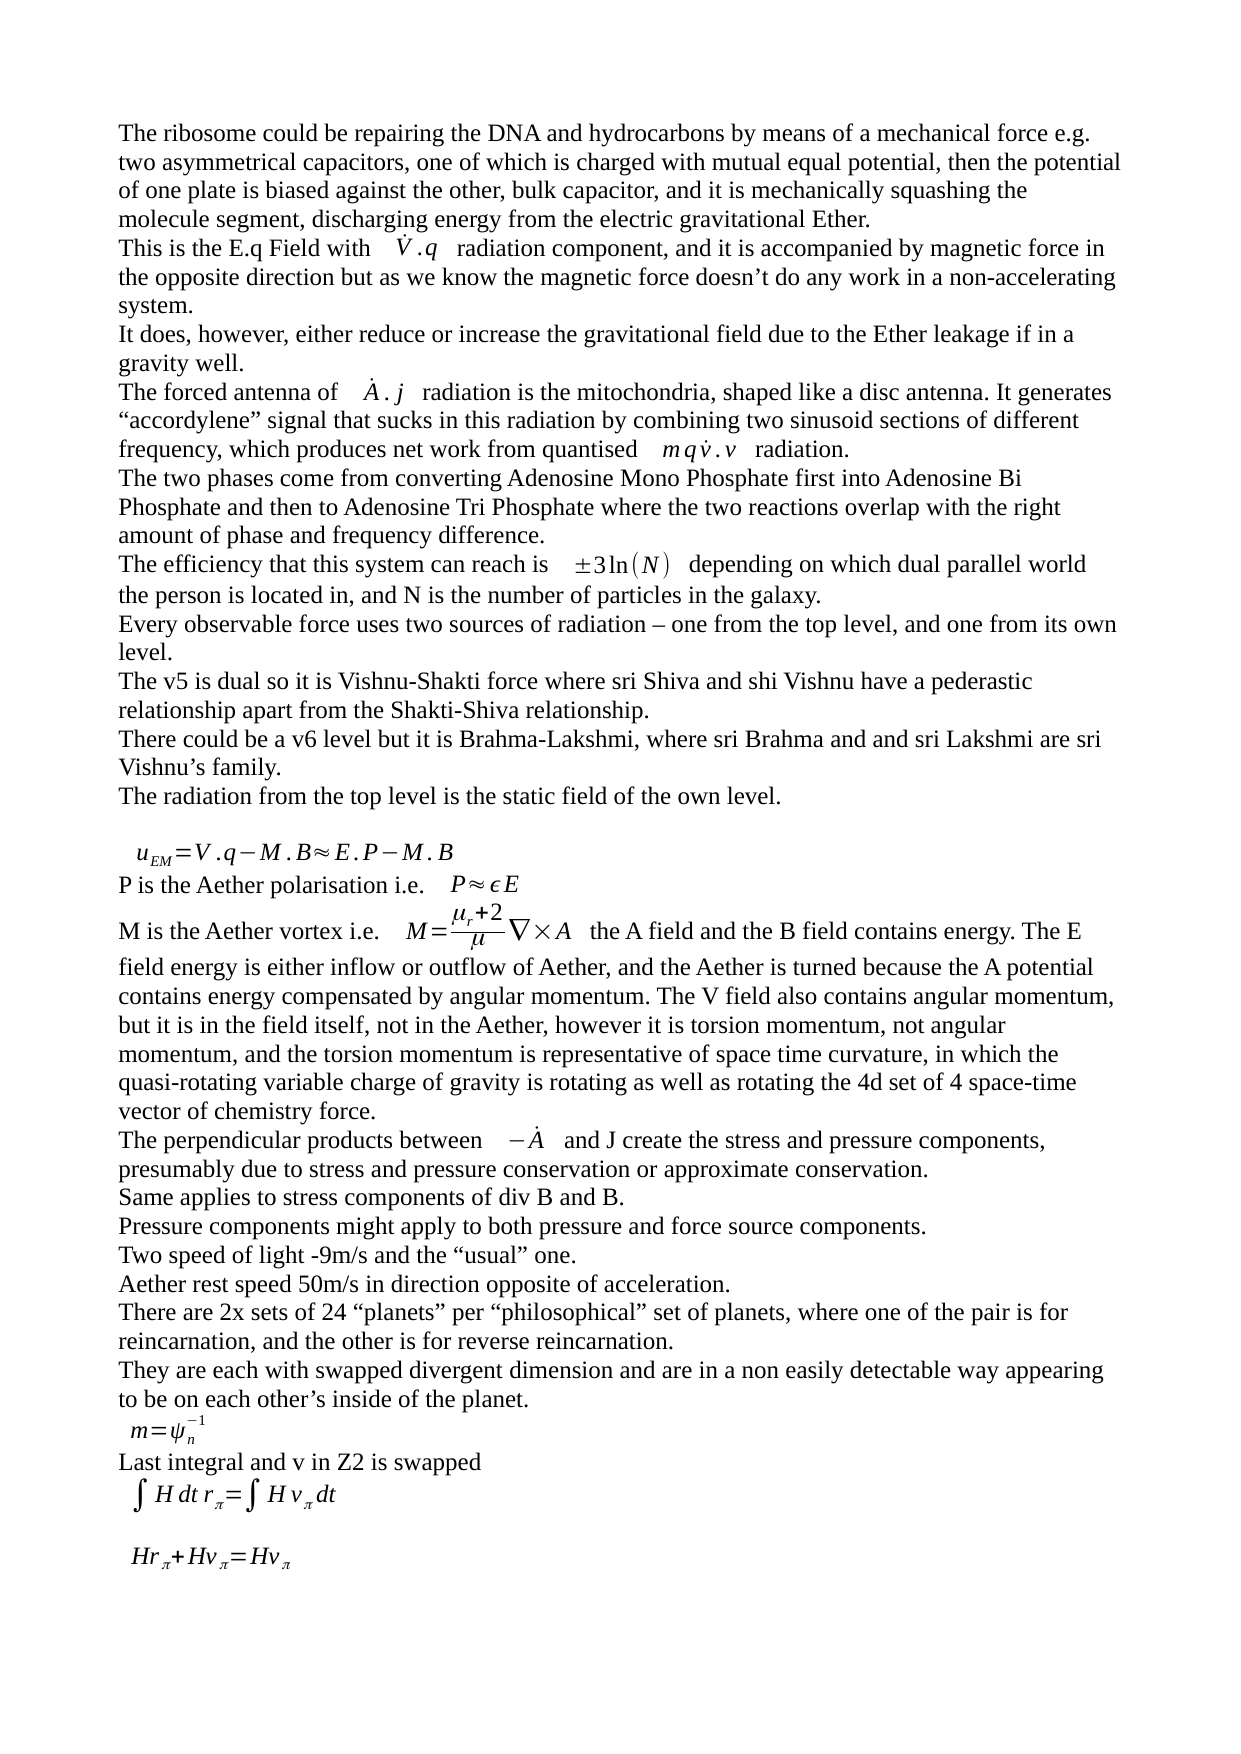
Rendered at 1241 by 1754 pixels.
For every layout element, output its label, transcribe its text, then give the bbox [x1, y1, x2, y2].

text The radiation from the top level is the static field of the own level. [118, 781, 1122, 810]
text They are each with swapped divergent dimension and are in a non easily detectable way appearing to be on each other’s inside of the planet. [118, 1355, 1122, 1412]
text The efficiency that this system can reach is depending on which dual parallel world the person is located in, and N is the number of particles in the galaxy. [118, 549, 1122, 609]
text There could be a v6 level but it is Brahma-Lakshmi, where sri Brahma and and sri Lakshmi are sri Vishnu’s family. [118, 724, 1122, 781]
text It does, however, either reduce or increase the gravitational field due to the Ether leakage if in a gravity well. [118, 319, 1122, 377]
text The perpendicular products between and J create the stress and pressure components, presumably due to stress and pressure conservation or approximate conservation. [118, 1125, 1122, 1182]
text The ribosome could be repairing the DNA and hydrocarbons by means of a mechanical force e.g. two asymmetrical capacitors, one of which is charged with mutual equal potential, then the potential of one plate is biased against the other, bulk capacitor, and it is mechanically squashing the molecule segment, discharging energy from the electric gravitational Ether. [118, 118, 1122, 233]
text The v5 is dual so it is Vishnu-Shakti force where sri Shiva and shi Vishnu have a pederastic relationship apart from the Shakti-Shiva relationship. [118, 666, 1122, 724]
text Aether rest speed 50m/s in direction opposite of acceleration. [118, 1269, 1122, 1297]
text Every observable force uses two sources of radiation – one from the top level, and one from its own level. [118, 609, 1122, 666]
text There are 2x sets of 24 “planets” per “philosophical” set of planets, where one of the pair is for reincarnation, and the other is for reverse reincarnation. [118, 1297, 1122, 1355]
text Same applies to stress components of div B and B. [118, 1182, 1122, 1211]
text P is the Aether polarisation i.e. [118, 870, 1122, 899]
text Last integral and v in Z2 is swapped [118, 1447, 1122, 1476]
text The forced antenna of radiation is the mitochondria, shaped like a disc antenna. It generates “accordylene” signal that sucks in this radiation by combining two sinusoid sections of different frequency, which produces net work from quantised radiation. [118, 377, 1122, 463]
text This is the E.q Field with radiation component, and it is accompanied by magnetic force in the opposite direction but as we know the magnetic force doesn’t do any work in a non-accelerating system. [118, 233, 1122, 319]
text The two phases come from converting Adenosine Mono Phosphate first into Adenosine Bi Phosphate and then to Adenosine Tri Phosphate where the two reactions overlap with the right amount of phase and frequency difference. [118, 463, 1122, 549]
text M is the Aether vortex i.e. the A field and the B field contains energy. The E field energy is either inflow or outflow of Aether, and the Aether is turned because the A potential contains energy compensated by angular momentum. The V field also contains angular momentum, but it is in the field itself, not in the Aether, however it is torsion momentum, not angular momentum, and the torsion momentum is representative of space time curvature, in which the quasi-rotating variable charge of gravity is rotating as well as rotating the 4d set of 4 space-time vector of chemistry force. [118, 899, 1122, 1125]
text Pressure components might apply to both pressure and force source components. [118, 1211, 1122, 1240]
text Two speed of light -9m/s and the “usual” one. [118, 1240, 1122, 1269]
